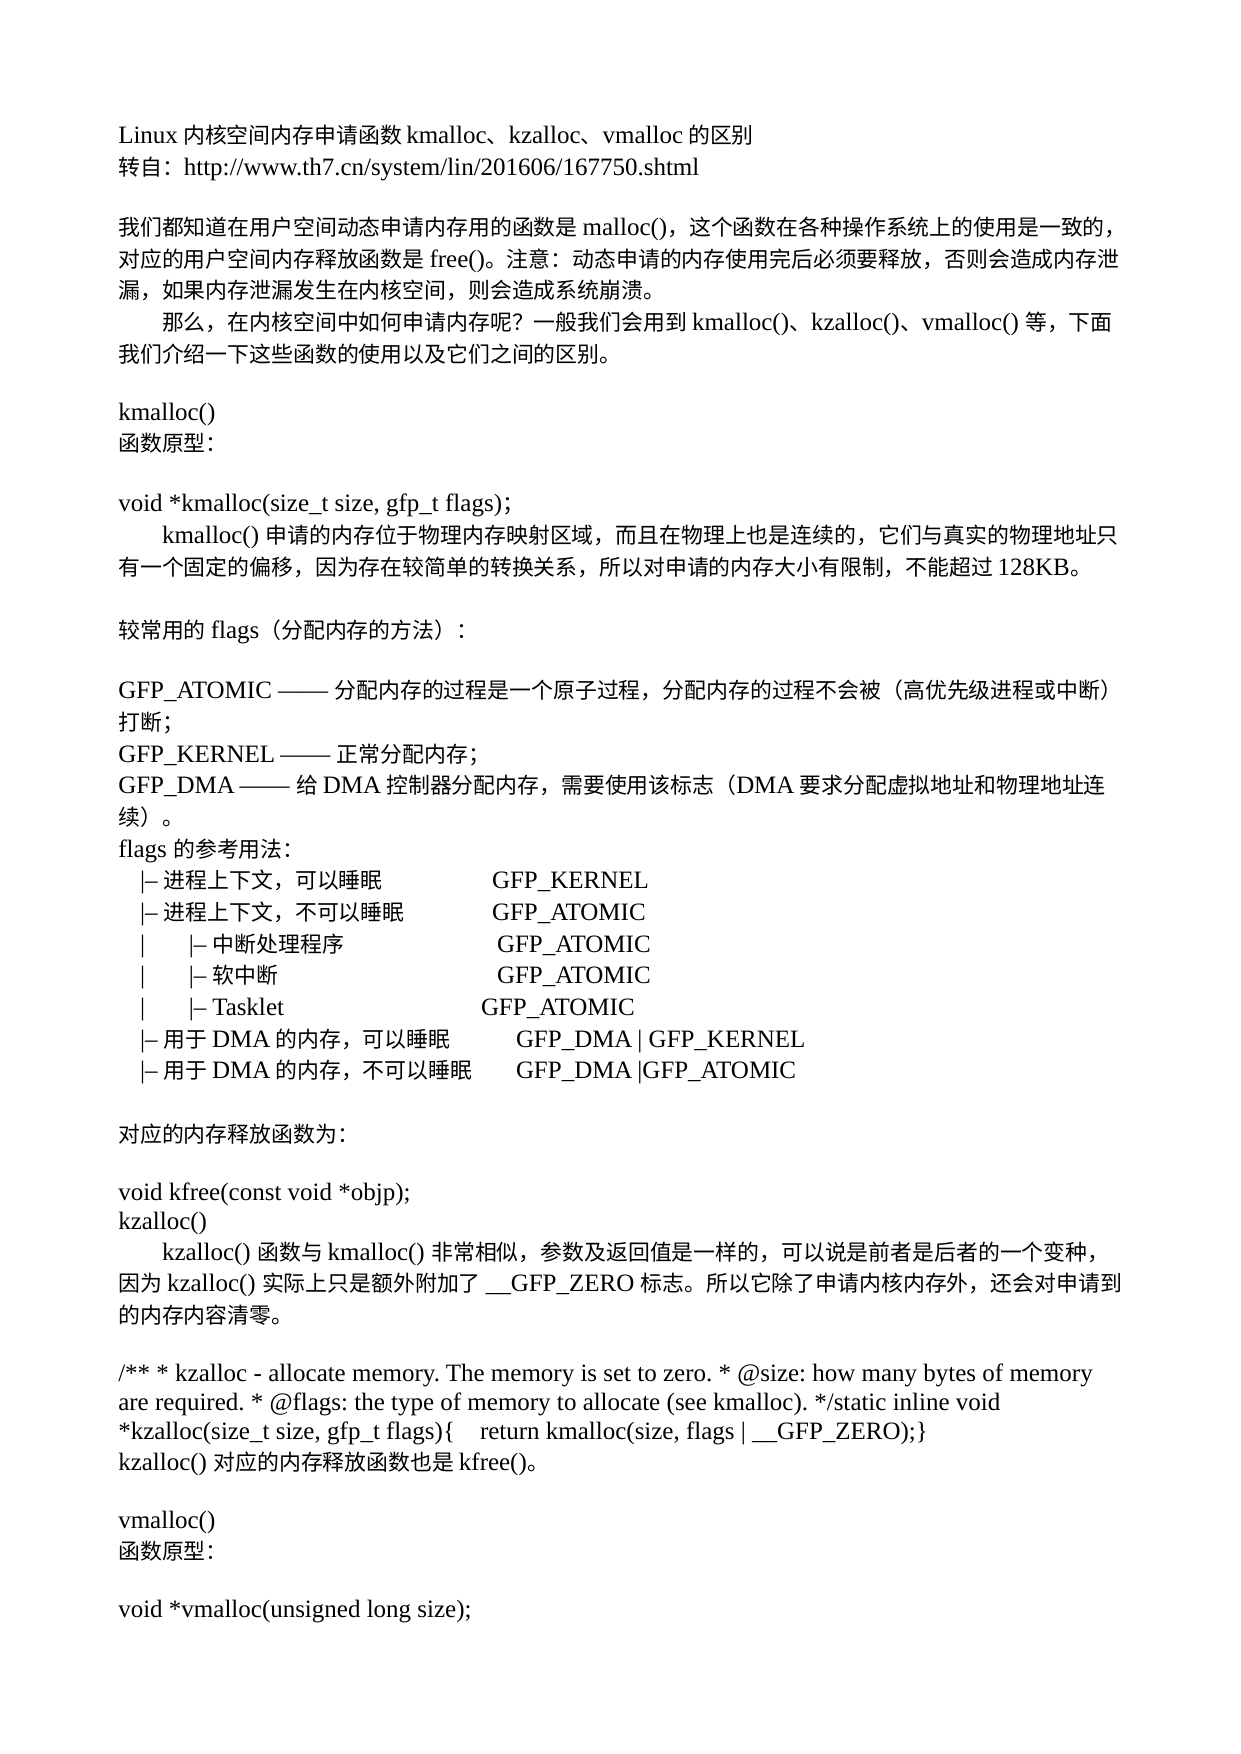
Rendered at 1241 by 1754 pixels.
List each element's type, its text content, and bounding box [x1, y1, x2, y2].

text 对应的内存释放函数为： [118, 1117, 1122, 1148]
text |– 用于DMA的内存，不可以睡眠 GFP_DMA |GFP_ATOMIC [118, 1053, 1122, 1085]
text 那么，在内核空间中如何申请内存呢？一般我们会用到 kmalloc()、kzalloc()、vmalloc() 等，下面我们介绍一下这些函数的使用以及它们之间的区别。 [118, 305, 1122, 368]
text GFP_KERNEL —— 正常分配内存； [118, 737, 1122, 768]
text kzalloc() 对应的内存释放函数也是 kfree()。 [118, 1445, 1122, 1476]
text kmalloc() [118, 397, 1122, 426]
text 转自：http://www.th7.cn/system/lin/201606/167750.shtml [118, 150, 1122, 181]
text Linux内核空间内存申请函数kmalloc、kzalloc、vmalloc的区别 [118, 118, 1122, 150]
text void *vmalloc(unsigned long size); [118, 1594, 1122, 1623]
text |– 进程上下文，可以睡眠 GFP_KERNEL [118, 863, 1122, 895]
text | |– Tasklet GFP_ATOMIC [118, 990, 1122, 1022]
text kzalloc() [118, 1206, 1122, 1235]
text 函数原型： [118, 1534, 1122, 1566]
text 函数原型： [118, 426, 1122, 458]
text |– 用于DMA的内存，可以睡眠 GFP_DMA | GFP_KERNEL [118, 1022, 1122, 1053]
text kmalloc() 申请的内存位于物理内存映射区域，而且在物理上也是连续的，它们与真实的物理地址只有一个固定的偏移，因为存在较简单的转换关系，所以对申请的内存大小有限制，不能超过128KB。 [118, 518, 1122, 581]
text void kfree(const void *objp); [118, 1177, 1122, 1206]
text void *kmalloc(size_t size, gfp_t flags)； [118, 486, 1122, 518]
text vmalloc() [118, 1505, 1122, 1534]
text GFP_DMA —— 给 DMA 控制器分配内存，需要使用该标志（DMA要求分配虚拟地址和物理地址连续）。 [118, 768, 1122, 832]
text 较常用的 flags（分配内存的方法）： [118, 613, 1122, 645]
text GFP_ATOMIC —— 分配内存的过程是一个原子过程，分配内存的过程不会被（高优先级进程或中断）打断； [118, 673, 1122, 737]
text kzalloc() 函数与 kmalloc() 非常相似，参数及返回值是一样的，可以说是前者是后者的一个变种，因为 kzalloc() 实际上只是额外附加了 __GFP_ZERO 标志。所以它除了申请内核内存外，还会对申请到的内存内容清零。 [118, 1235, 1122, 1330]
text |– 进程上下文，不可以睡眠 GFP_ATOMIC [118, 895, 1122, 927]
text | |– 中断处理程序 GFP_ATOMIC [118, 927, 1122, 958]
text /** * kzalloc - allocate memory. The memory is set to zero. * @size: how many bytes of memory are required. * @flags: the type of memory to allocate (see kmalloc). */static inline void *kzalloc(size_t size, gfp_t flags){ return kmalloc(size, flags | __GFP_ZERO);} [118, 1358, 1122, 1445]
text 我们都知道在用户空间动态申请内存用的函数是 malloc()，这个函数在各种操作系统上的使用是一致的，对应的用户空间内存释放函数是 free()。注意：动态申请的内存使用完后必须要释放，否则会造成内存泄漏，如果内存泄漏发生在内核空间，则会造成系统崩溃。 [118, 210, 1122, 305]
text flags 的参考用法： [118, 832, 1122, 863]
text | |– 软中断 GFP_ATOMIC [118, 958, 1122, 990]
